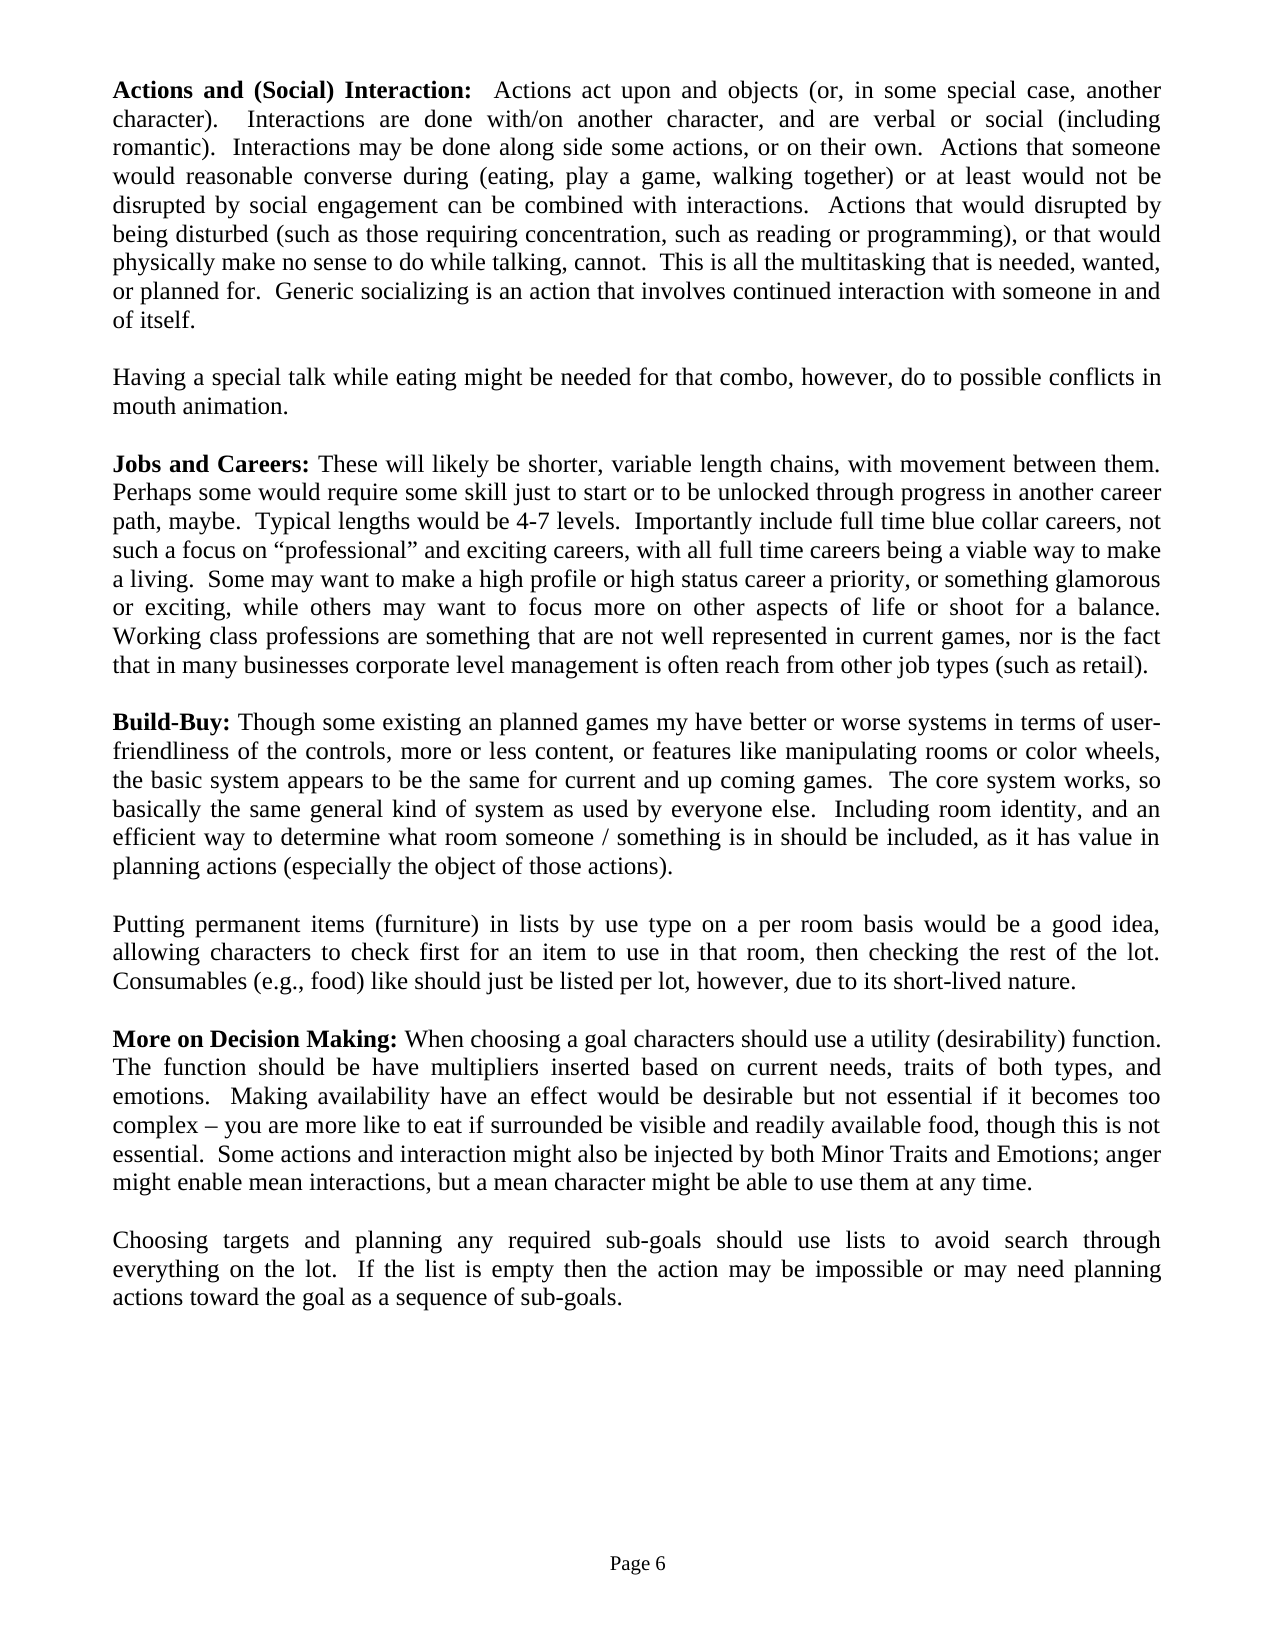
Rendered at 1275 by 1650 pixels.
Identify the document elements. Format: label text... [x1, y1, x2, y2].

text Jobs and Careers: These will likely be shorter, variable length chains, with movement between them. Perhaps some would require some skill just to start or to be unlocked through progress in another career path, maybe. Typical lengths would be 4-7 levels. Importantly include full time blue collar careers, not such a focus on “professional” and exciting careers, with all full time careers being a viable way to make a living. Some may want to make a high profile or high status career a priority, or something glamorous or exciting, while others may want to focus more on other aspects of life or shoot for a balance. Working class professions are something that are not well represented in current games, nor is the fact that in many businesses corporate level management is often reach from other job types (such as retail). [112, 449, 1162, 679]
text Putting permanent items (furniture) in lists by use type on a per room basis would be a good idea, allowing characters to check first for an item to use in that room, then checking the rest of the lot. Consumables (e.g., food) like should just be listed per lot, however, due to its short-lived nature. [112, 909, 1162, 995]
text Having a special talk while eating might be needed for that combo, however, do to possible conflicts in mouth animation. [112, 362, 1162, 420]
text More on Decision Making: When choosing a goal characters should use a utility (desirability) function. The function should be have multipliers inserted based on current needs, traits of both types, and emotions. Making availability have an effect would be desirable but not essential if it becomes too complex – you are more like to eat if surrounded be visible and readily available food, though this is not essential. Some actions and interaction might also be injected by both Minor Traits and Emotions; anger might enable mean interactions, but a mean character might be able to use them at any time. [112, 1024, 1162, 1196]
text Choosing targets and planning any required sub-goals should use lists to avoid search through everything on the lot. If the list is empty then the action may be impossible or may need planning actions toward the goal as a sequence of sub-goals. [112, 1225, 1162, 1311]
text Build-Buy: Though some existing an planned games my have better or worse systems in terms of user-friendliness of the controls, more or less content, or features like manipulating rooms or color wheels, the basic system appears to be the same for current and up coming games. The core system works, so basically the same general kind of system as used by everyone else. Including room identity, and an efficient way to determine what room someone / something is in should be included, as it has value in planning actions (especially the object of those actions). [112, 707, 1162, 880]
text Actions and (Social) Interaction: Actions act upon and objects (or, in some special case, another character). Interactions are done with/on another character, and are verbal or social (including romantic). Interactions may be done along side some actions, or on their own. Actions that someone would reasonable converse during (eating, play a game, walking together) or at least would not be disrupted by social engagement can be combined with interactions. Actions that would disrupted by being disturbed (such as those requiring concentration, such as reading or programming), or that would physically make no sense to do while talking, cannot. This is all the multitasking that is needed, wanted, or planned for. Generic socializing is an action that involves continued interaction with someone in and of itself. [112, 75, 1162, 334]
